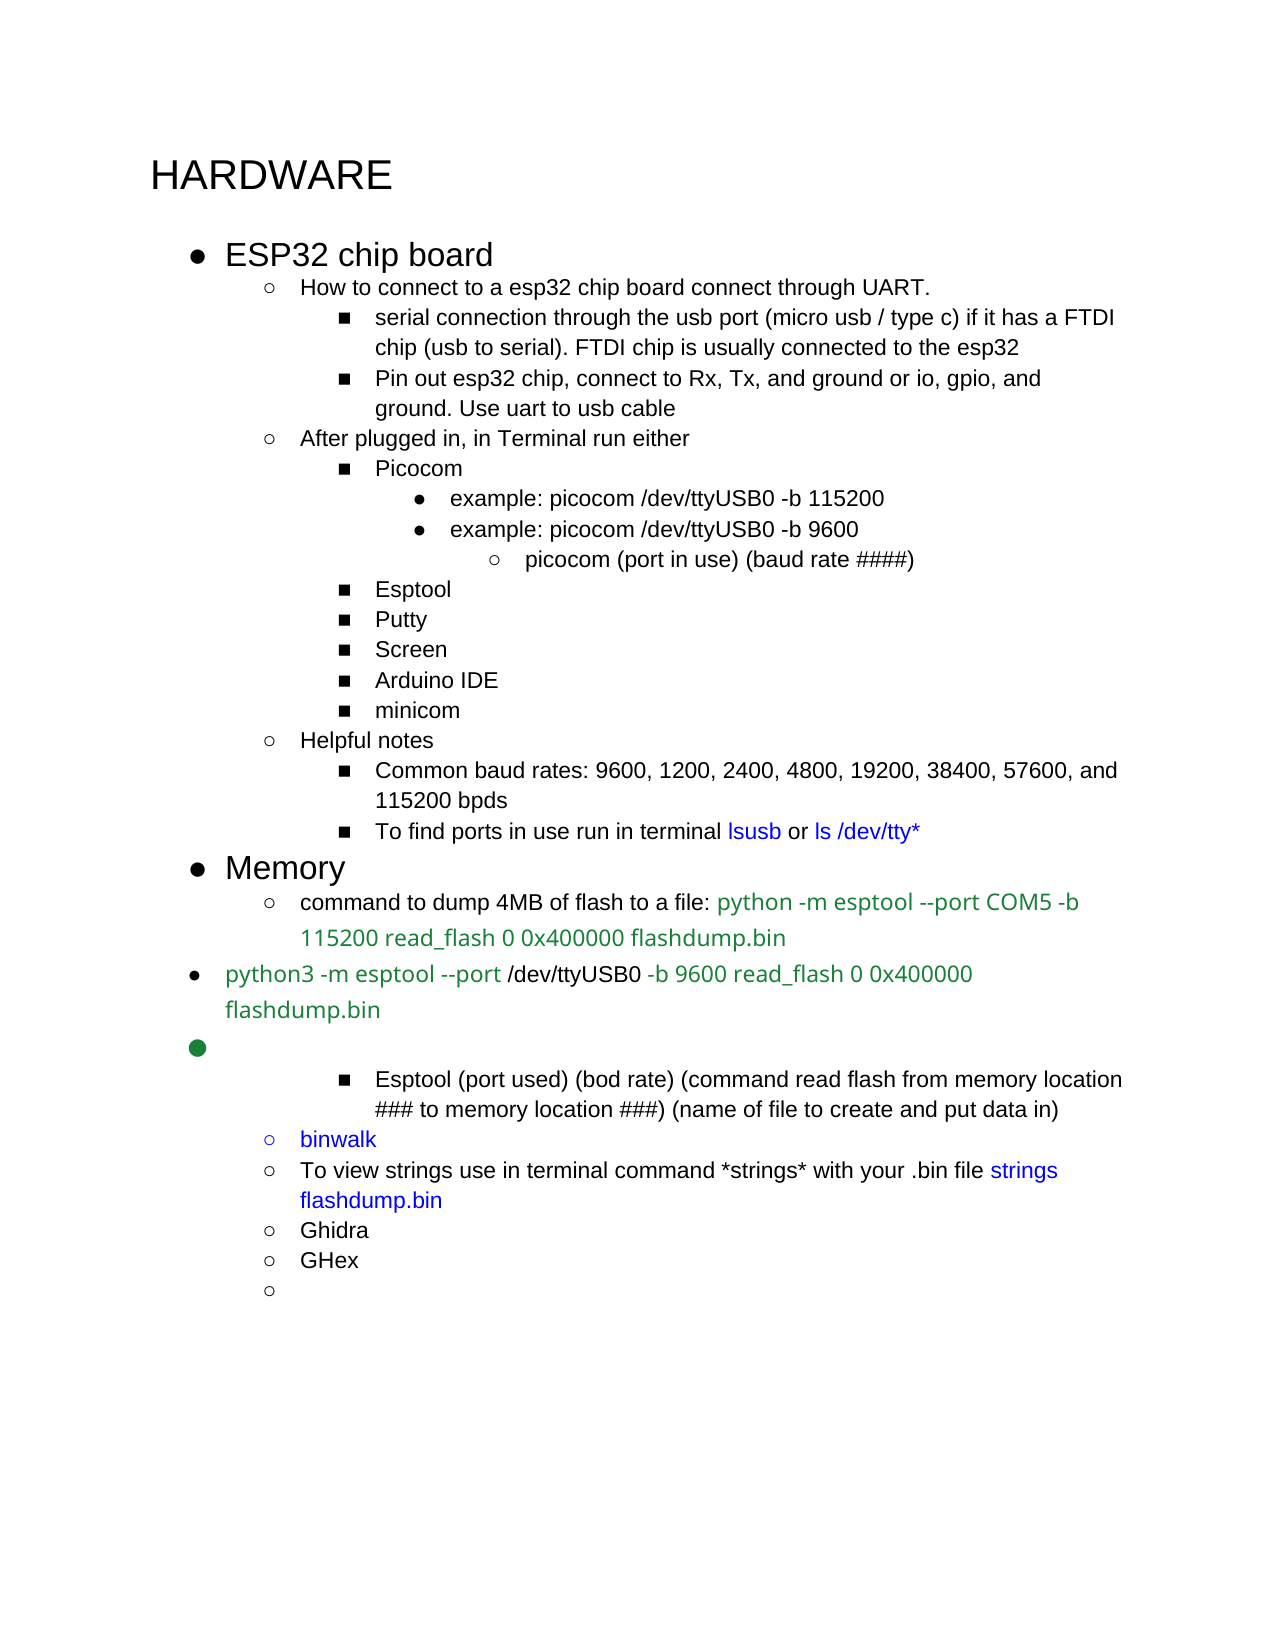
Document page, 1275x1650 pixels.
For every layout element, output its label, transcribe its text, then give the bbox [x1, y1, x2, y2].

list GHex [262, 1247, 1125, 1273]
list minicom [337, 697, 1125, 723]
list Arduino IDE [337, 667, 1125, 693]
list example: picocom /dev/ttyUSB0 -b 9600 [412, 516, 1125, 542]
list example: picocom /dev/ttyUSB0 -b 115200 [412, 485, 1125, 512]
subtitle ESP32 chip board [187, 235, 1125, 274]
list command to dump 4MB of flash to a file: python -m esptool --port COM5 -b 115200 read_flash 0 0x400000 flashdump.bin [262, 886, 1125, 953]
list python3 -m esptool --port /dev/ttyUSB0 -b 9600 read_flash 0 0x400000 flashdump.bin [187, 958, 1125, 1025]
list picocom (port in use) (baud rate ####) [487, 546, 1125, 572]
subtitle Memory [187, 848, 1125, 886]
list Screen [337, 636, 1125, 663]
list After plugged in, in Terminal run either [262, 425, 1125, 451]
list To view strings use in terminal command *strings* with your .bin file strings flashdump.bin [262, 1157, 1125, 1213]
list Helpful notes [262, 727, 1125, 753]
list To find ports in use run in terminal lsusb or ls /dev/tty* [337, 818, 1125, 844]
list serial connection through the usb port (micro usb / type c) if it has a FTDI chip (usb to serial). FTDI chip is usually connected to the esp32 [337, 304, 1125, 361]
list Esptool (port used) (bod rate) (command read flash from memory location ### to memory location ###) (name of file to create and put data in) [337, 1066, 1125, 1122]
list Picocom [337, 455, 1125, 481]
list Esptool [337, 576, 1125, 602]
list How to connect to a esp32 chip board connect through UART. [262, 274, 1125, 300]
list binwalk [262, 1126, 1125, 1153]
list Putty [337, 606, 1125, 632]
list Ghidra [262, 1217, 1125, 1243]
subtitle HARDWARE [150, 150, 1125, 198]
list Pin out esp32 chip, connect to Rx, Tx, and ground or io, gpio, and ground. Use uart to usb cable [337, 364, 1125, 421]
list Common baud rates: 9600, 1200, 2400, 4800, 19200, 38400, 57600, and 115200 bpds [337, 757, 1125, 814]
